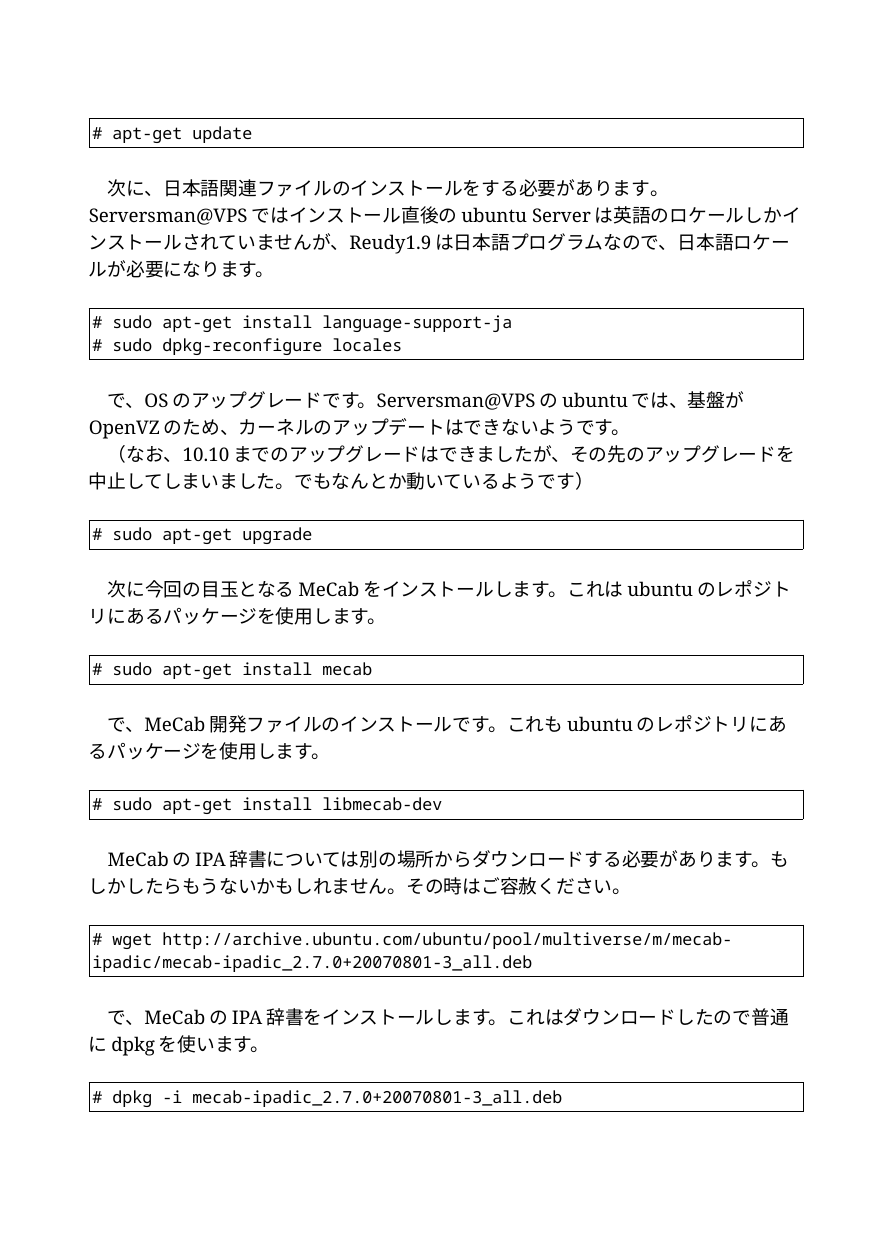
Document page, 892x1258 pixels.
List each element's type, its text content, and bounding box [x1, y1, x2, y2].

text 次に、日本語関連ファイルのインストールをする必要があります。Serversman@VPSではインストール直後のubuntu Serverは英語のロケールしかインストールされていませんが、Reudy1.9は日本語プログラムなので、日本語ロケールが必要になります。 [88, 173, 803, 282]
subtitle # sudo apt-get install libmecab-dev [90, 791, 803, 819]
text で、OSのアップグレードです。Serversman@VPSのubuntuでは、基盤がOpenVZのため、カーネルのアップデートはできないようです。 [88, 385, 803, 440]
text で、MeCabのIPA辞書をインストールします。これはダウンロードしたので普通にdpkgを使います。 [88, 1002, 803, 1057]
text 次に今回の目玉となるMeCabをインストールします。これはubuntuのレポジトリにあるパッケージを使用します。 [88, 575, 803, 629]
subtitle # apt-get update [90, 119, 803, 147]
subtitle # sudo apt-get install language-support-ja [90, 309, 803, 330]
subtitle # sudo dpkg-reconfigure locales [90, 330, 803, 359]
text （なお、10.10までのアップグレードはできましたが、その先のアップグレードを中止してしまいました。でもなんとか動いているようです） [88, 440, 803, 494]
subtitle # sudo apt-get install mecab [90, 656, 803, 684]
subtitle # dpkg -i mecab-ipadic_2.7.0+20070801-3_all.deb [90, 1083, 803, 1111]
text MeCabのIPA辞書については別の場所からダウンロードする必要があります。もしかしたらもうないかもしれません。その時はご容赦ください。 [88, 845, 803, 899]
text で、MeCab開発ファイルのインストールです。これもubuntuのレポジトリにあるパッケージを使用します。 [88, 710, 803, 764]
subtitle # sudo apt-get upgrade [90, 521, 803, 549]
subtitle # wget http://archive.ubuntu.com/ubuntu/pool/multiverse/m/mecab-ipadic/mecab-ipadic_2.7.0+20070801-3_all.deb [90, 926, 803, 976]
